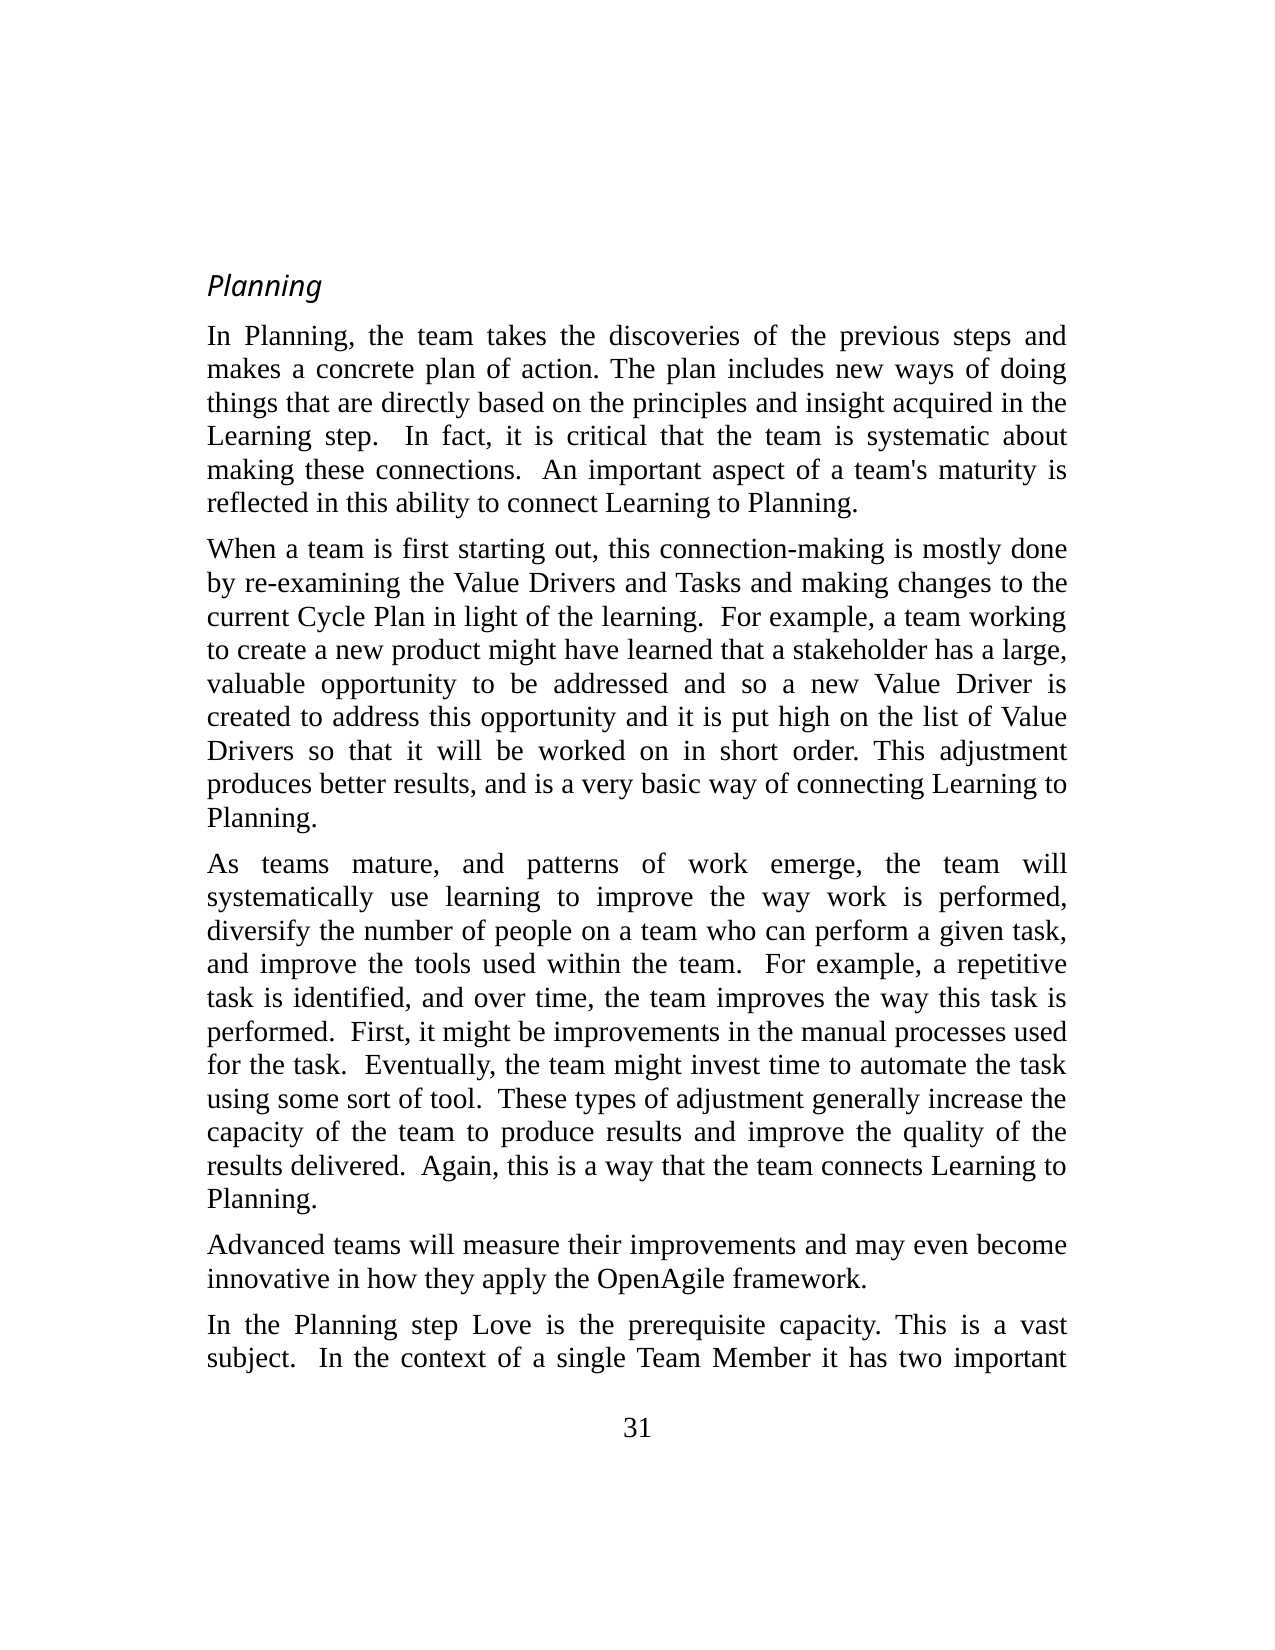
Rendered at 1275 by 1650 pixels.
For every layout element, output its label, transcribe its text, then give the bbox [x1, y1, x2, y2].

text As teams mature, and patterns of work emerge, the team will systematically use learning to improve the way work is performed, diversify the number of people on a team who can perform a given task, and improve the tools used within the team. For example, a repetitive task is identified, and over time, the team improves the way this task is performed. First, it might be improvements in the manual processes used for the task. Eventually, the team might invest time to automate the task using some sort of tool. These types of adjustment generally increase the capacity of the team to produce results and improve the quality of the results delivered. Again, this is a way that the team connects Learning to Planning. [207, 846, 1068, 1215]
text When a team is first starting out, this connection-making is mostly done by re-examining the Value Drivers and Tasks and making changes to the current Cycle Plan in light of the learning. For example, a team working to create a new product might have learned that a stakeholder has a large, valuable opportunity to be addressed and so a new Value Driver is created to address this opportunity and it is put high on the list of Value Drivers so that it will be worked on in short order. This adjustment produces better results, and is a very basic way of connecting Learning to Planning. [207, 532, 1068, 833]
text In Planning, the team takes the discoveries of the previous steps and makes a concrete plan of action. The plan includes new ways of doing things that are directly based on the principles and insight acquired in the Learning step. In fact, it is critical that the team is systematic about making these connections. An important aspect of a team's maturity is reflected in this ability to connect Learning to Planning. [207, 318, 1068, 519]
subtitle Planning [207, 266, 1068, 305]
text Advanced teams will measure their improvements and may even become innovative in how they apply the OpenAgile framework. [207, 1227, 1068, 1294]
text In the Planning step Love is the prerequisite capacity. This is a vast subject. In the context of a single Team Member it has two important [207, 1307, 1068, 1374]
